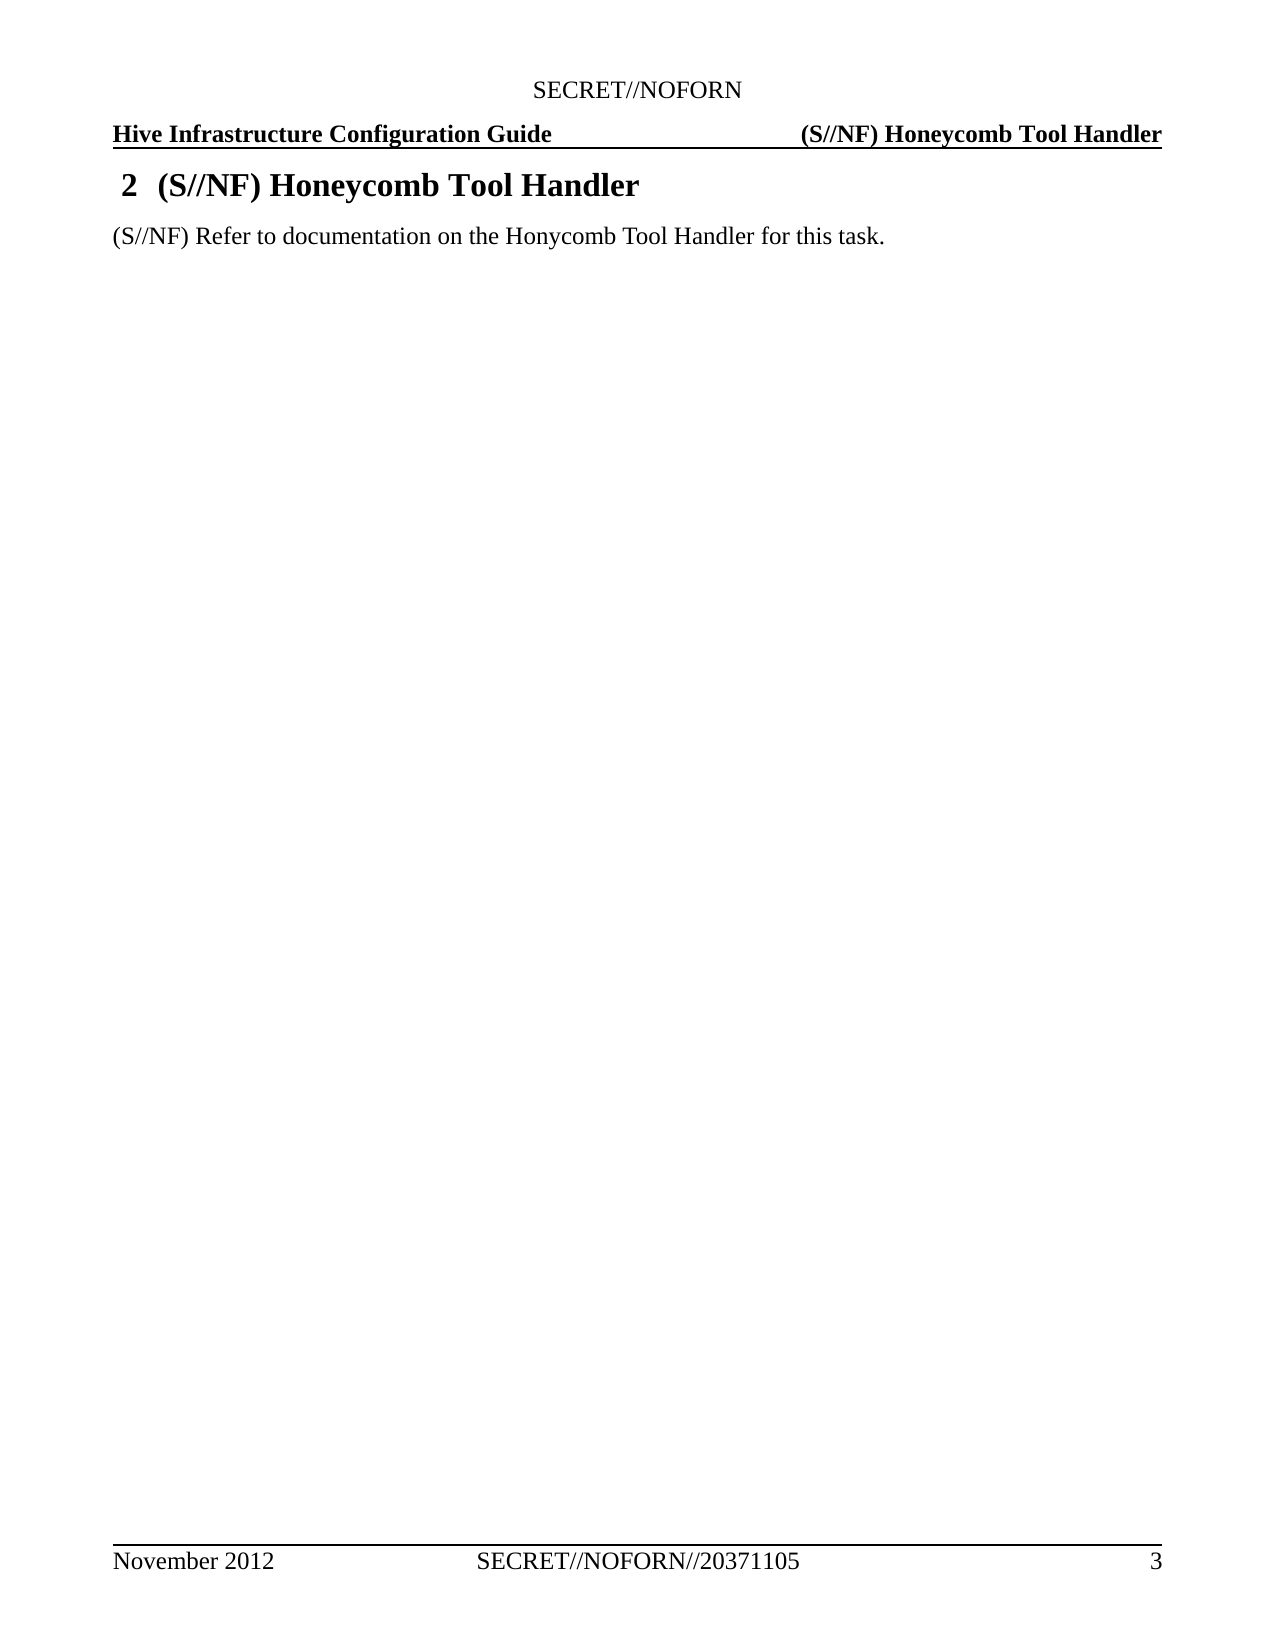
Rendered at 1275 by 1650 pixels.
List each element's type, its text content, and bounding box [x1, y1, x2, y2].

subtitle (S//NF) Honeycomb Tool Handler [112, 165, 1162, 203]
text (S//NF) Refer to documentation on the Honycomb Tool Handler for this task. [112, 221, 1162, 250]
